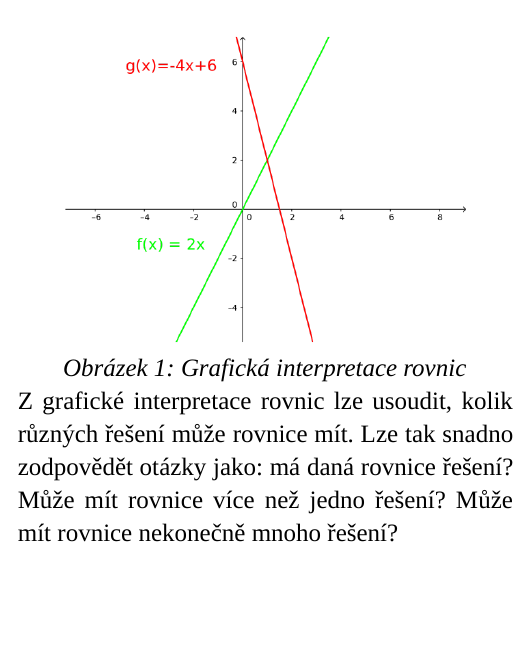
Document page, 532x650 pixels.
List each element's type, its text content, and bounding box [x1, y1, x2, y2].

text Obrázek 1: Grafická interpretace rovnic [18, 348, 514, 382]
text [18, 18, 514, 30]
picture [17, 30, 514, 348]
text Z grafické interpretace rovnic lze usoudit, kolik různých řešení může rovnice mít. Lze tak snadno zodpovědět otázky jako: má daná rovnice řešení? Může mít rovnice více než jedno řešení? Může mít rovnice nekonečně mnoho řešení? [18, 382, 514, 547]
